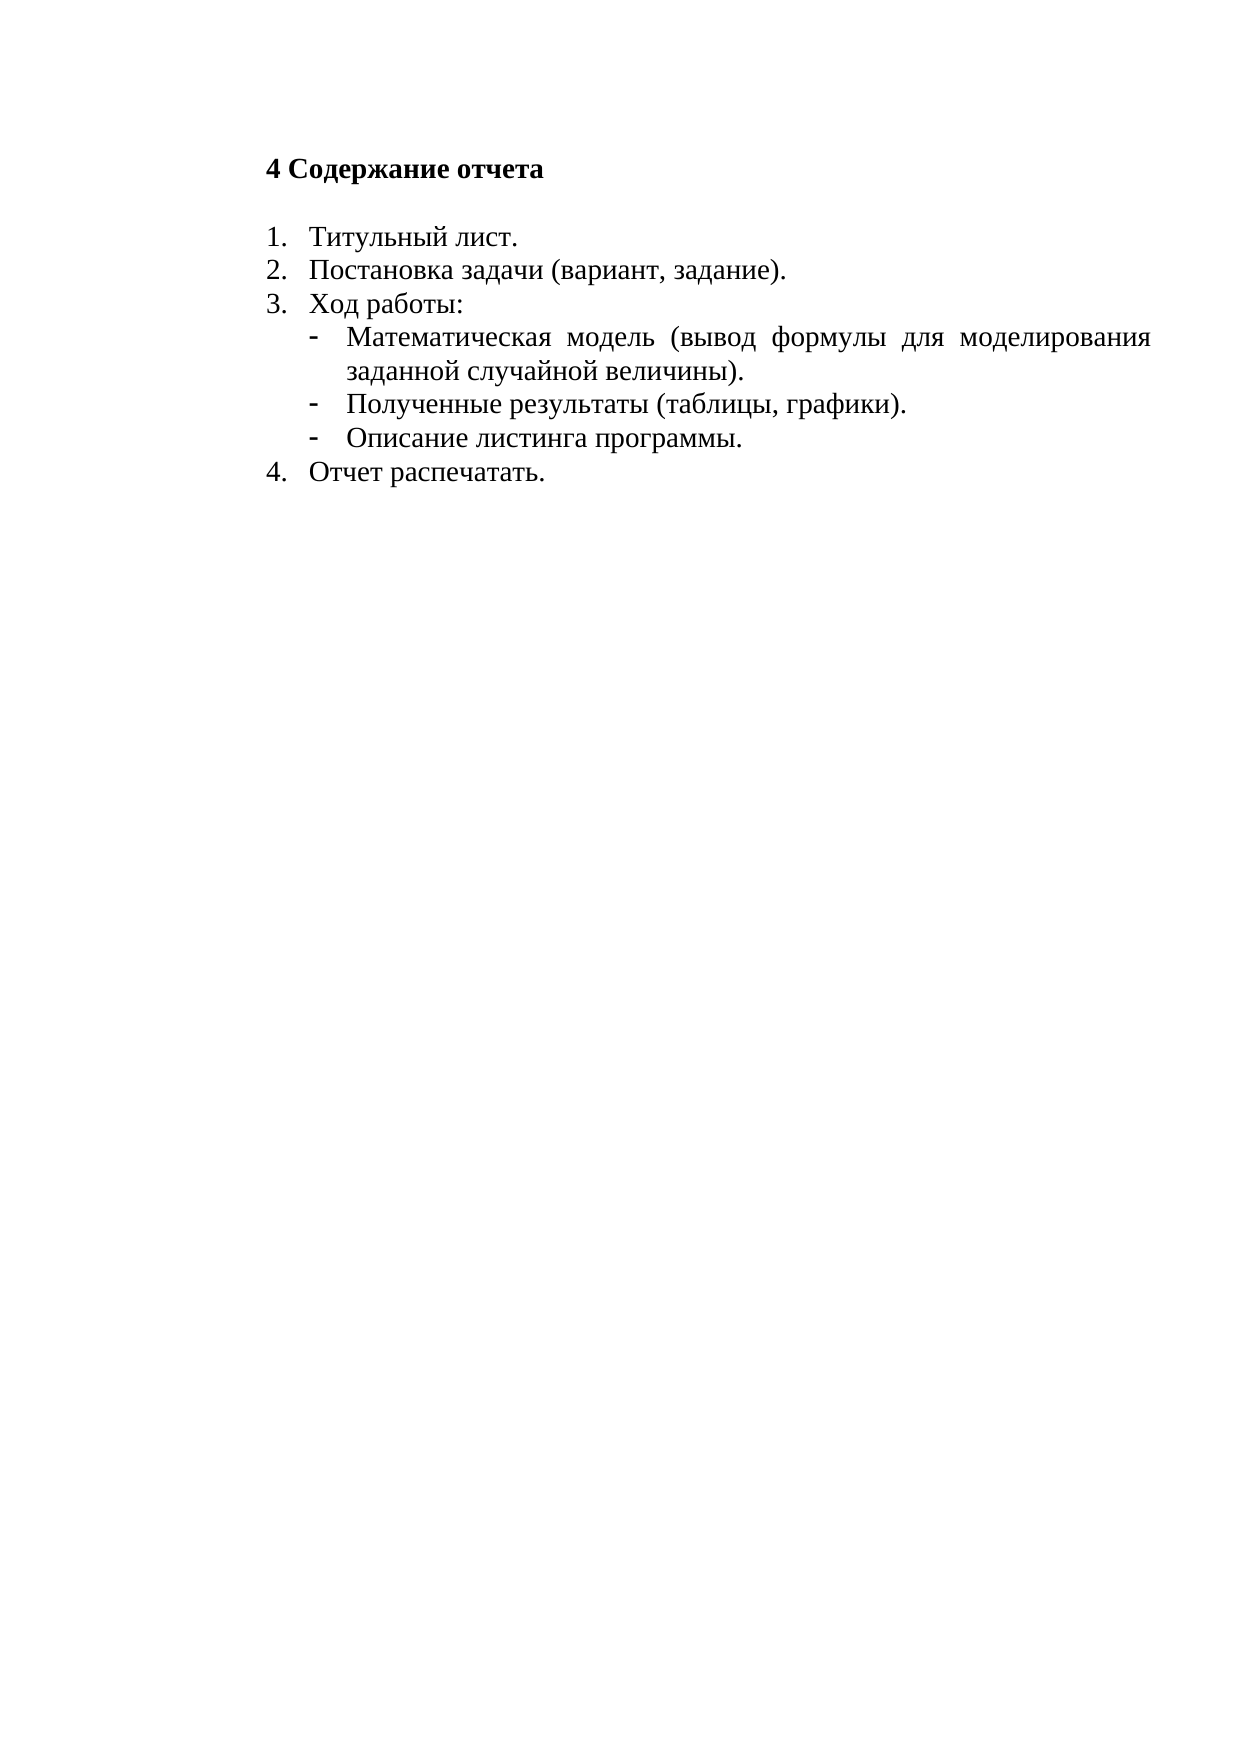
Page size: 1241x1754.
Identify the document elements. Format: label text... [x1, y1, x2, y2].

list Постановка задачи (вариант, задание). [177, 252, 1152, 286]
list Полученные результаты (таблицы, графики). [308, 387, 1152, 420]
list Отчет распечатать. [177, 454, 1152, 487]
list Описание листинга программы. [308, 420, 1152, 454]
text 4 Содержание отчета [177, 152, 1152, 185]
list Ход работы: [177, 286, 1152, 319]
list Титульный лист. [177, 219, 1152, 252]
list Математическая модель (вывод формулы для моделирования заданной случайной величины). [308, 319, 1152, 387]
